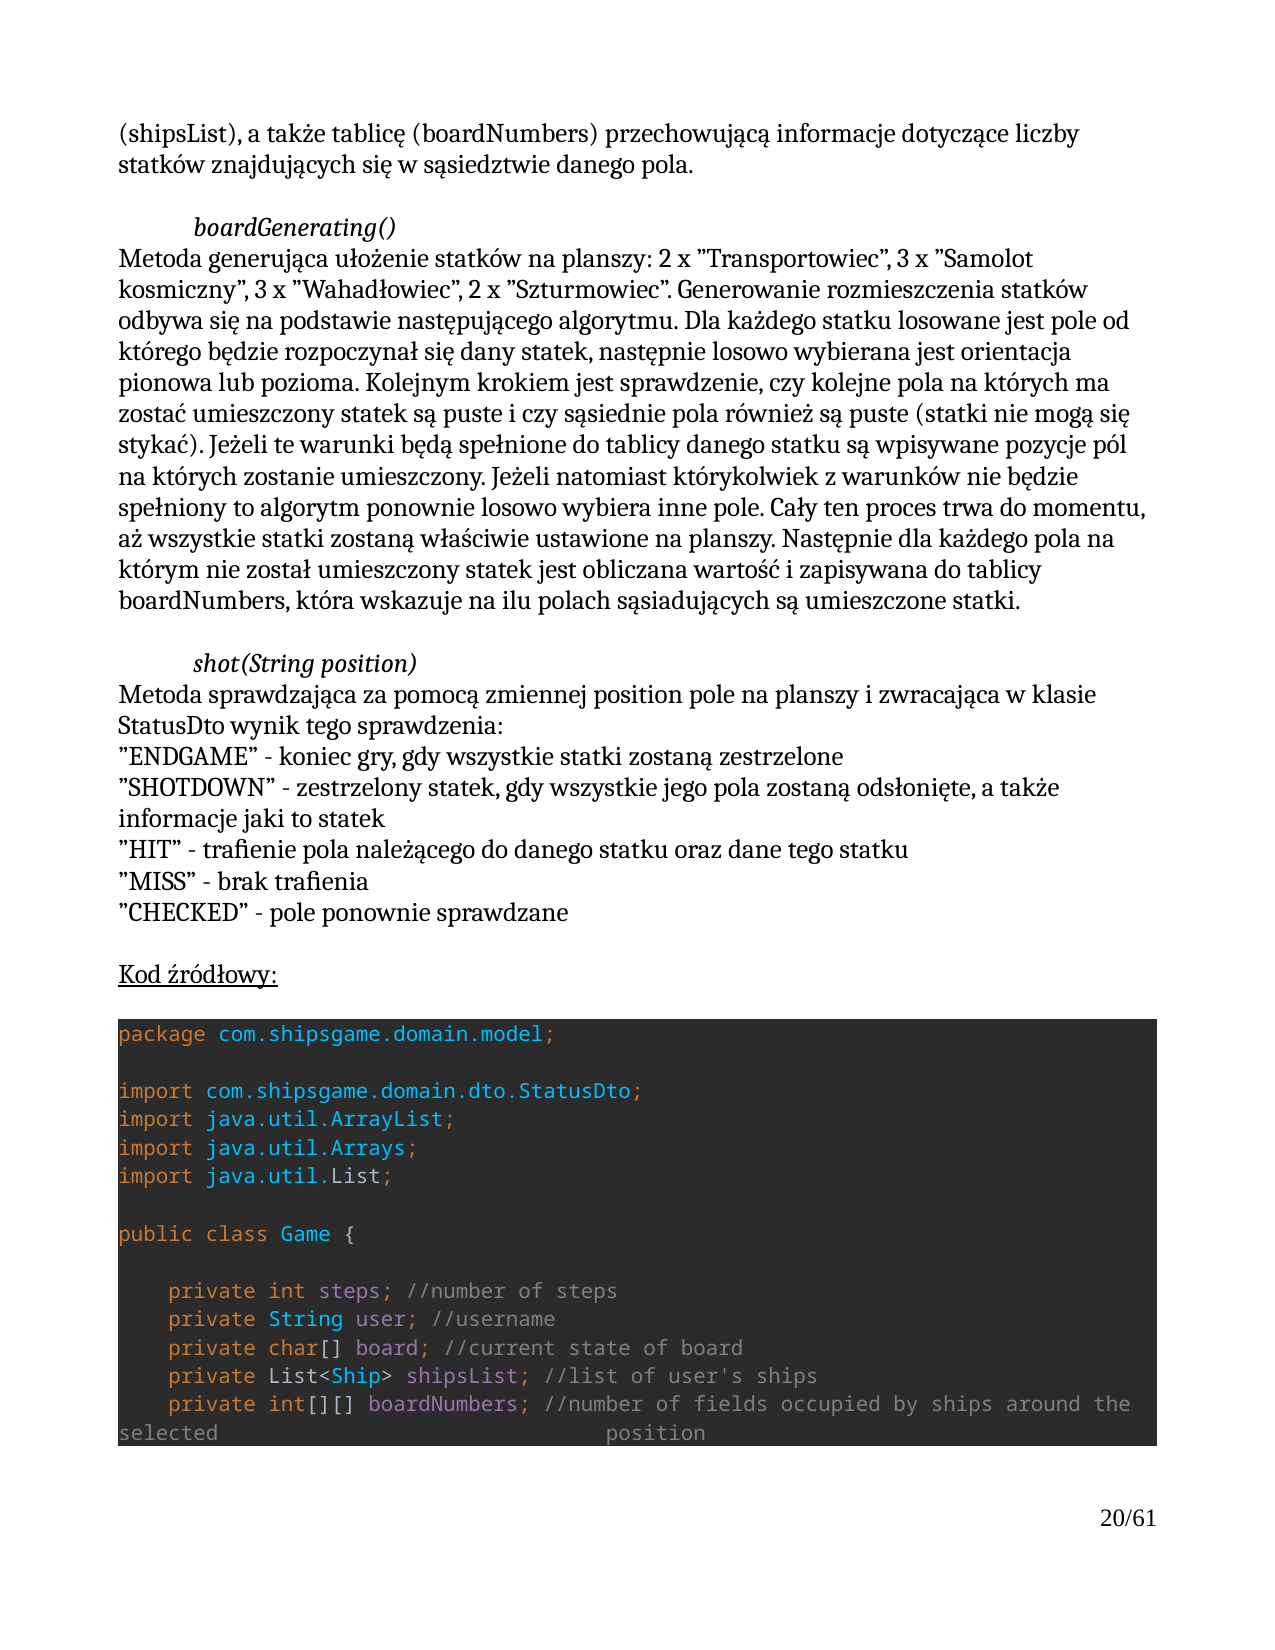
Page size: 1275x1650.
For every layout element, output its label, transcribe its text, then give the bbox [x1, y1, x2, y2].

text boardGenerating() [118, 212, 1157, 243]
text ”ENDGAME” - koniec gry, gdy wszystkie statki zostaną zestrzelone [118, 741, 1157, 772]
text ”HIT” - traﬁenie pola należącego do danego statku oraz dane tego statku [118, 834, 1157, 866]
text ”CHECKED” - pole ponownie sprawdzane [118, 897, 1157, 928]
text ”MISS” - brak traﬁenia [118, 866, 1157, 897]
text Kod źródłowy: [118, 959, 1157, 990]
text package com.shipsgame.domain.model; import com.shipsgame.domain.dto.StatusDto; import java.util.ArrayList; import java.util.Arrays; import java.util.List; public class Game { private int steps; //number of steps private String user; //username private char[] board; //current state of board private List<Ship> shipsList; //list of user's ships private int[][] boardNumbers; //number of fields occupied by ships around the selected position [118, 1019, 1157, 1446]
text ”SHOTDOWN” - zestrzelony statek, gdy wszystkie jego pola zostaną odsłonięte, a także informacje jaki to statek [118, 772, 1157, 834]
text shot(String position) [118, 648, 1157, 679]
text Metoda sprawdzająca za pomocą zmiennej position pole na planszy i zwracająca w klasie StatusDto wynik tego sprawdzenia: [118, 679, 1157, 741]
text (shipsList), a także tablicę (boardNumbers) przechowującą informacje dotyczące liczby statków znajdujących się w sąsiedztwie danego pola. [118, 118, 1157, 180]
text Metoda generująca ułożenie statków na planszy: 2 x ”Transportowiec”, 3 x ”Samolot kosmiczny”, 3 x ”Wahadłowiec”, 2 x ”Szturmowiec”. Generowanie rozmieszczenia statków odbywa się na podstawie następującego algorytmu. Dla każdego statku losowane jest pole od którego będzie rozpoczynał się dany statek, następnie losowo wybierana jest orientacja pionowa lub pozioma. Kolejnym krokiem jest sprawdzenie, czy kolejne pola na których ma zostać umieszczony statek są puste i czy sąsiednie pola również są puste (statki nie mogą się stykać). Jeżeli te warunki będą spełnione do tablicy danego statku są wpisywane pozycje pól na których zostanie umieszczony. Jeżeli natomiast którykolwiek z warunków nie będzie spełniony to algorytm ponownie losowo wybiera inne pole. Cały ten proces trwa do momentu, aż wszystkie statki zostaną właściwie ustawione na planszy. Następnie dla każdego pola na którym nie został umieszczony statek jest obliczana wartość i zapisywana do tablicy boardNumbers, która wskazuje na ilu polach sąsiadujących są umieszczone statki. [118, 243, 1157, 616]
